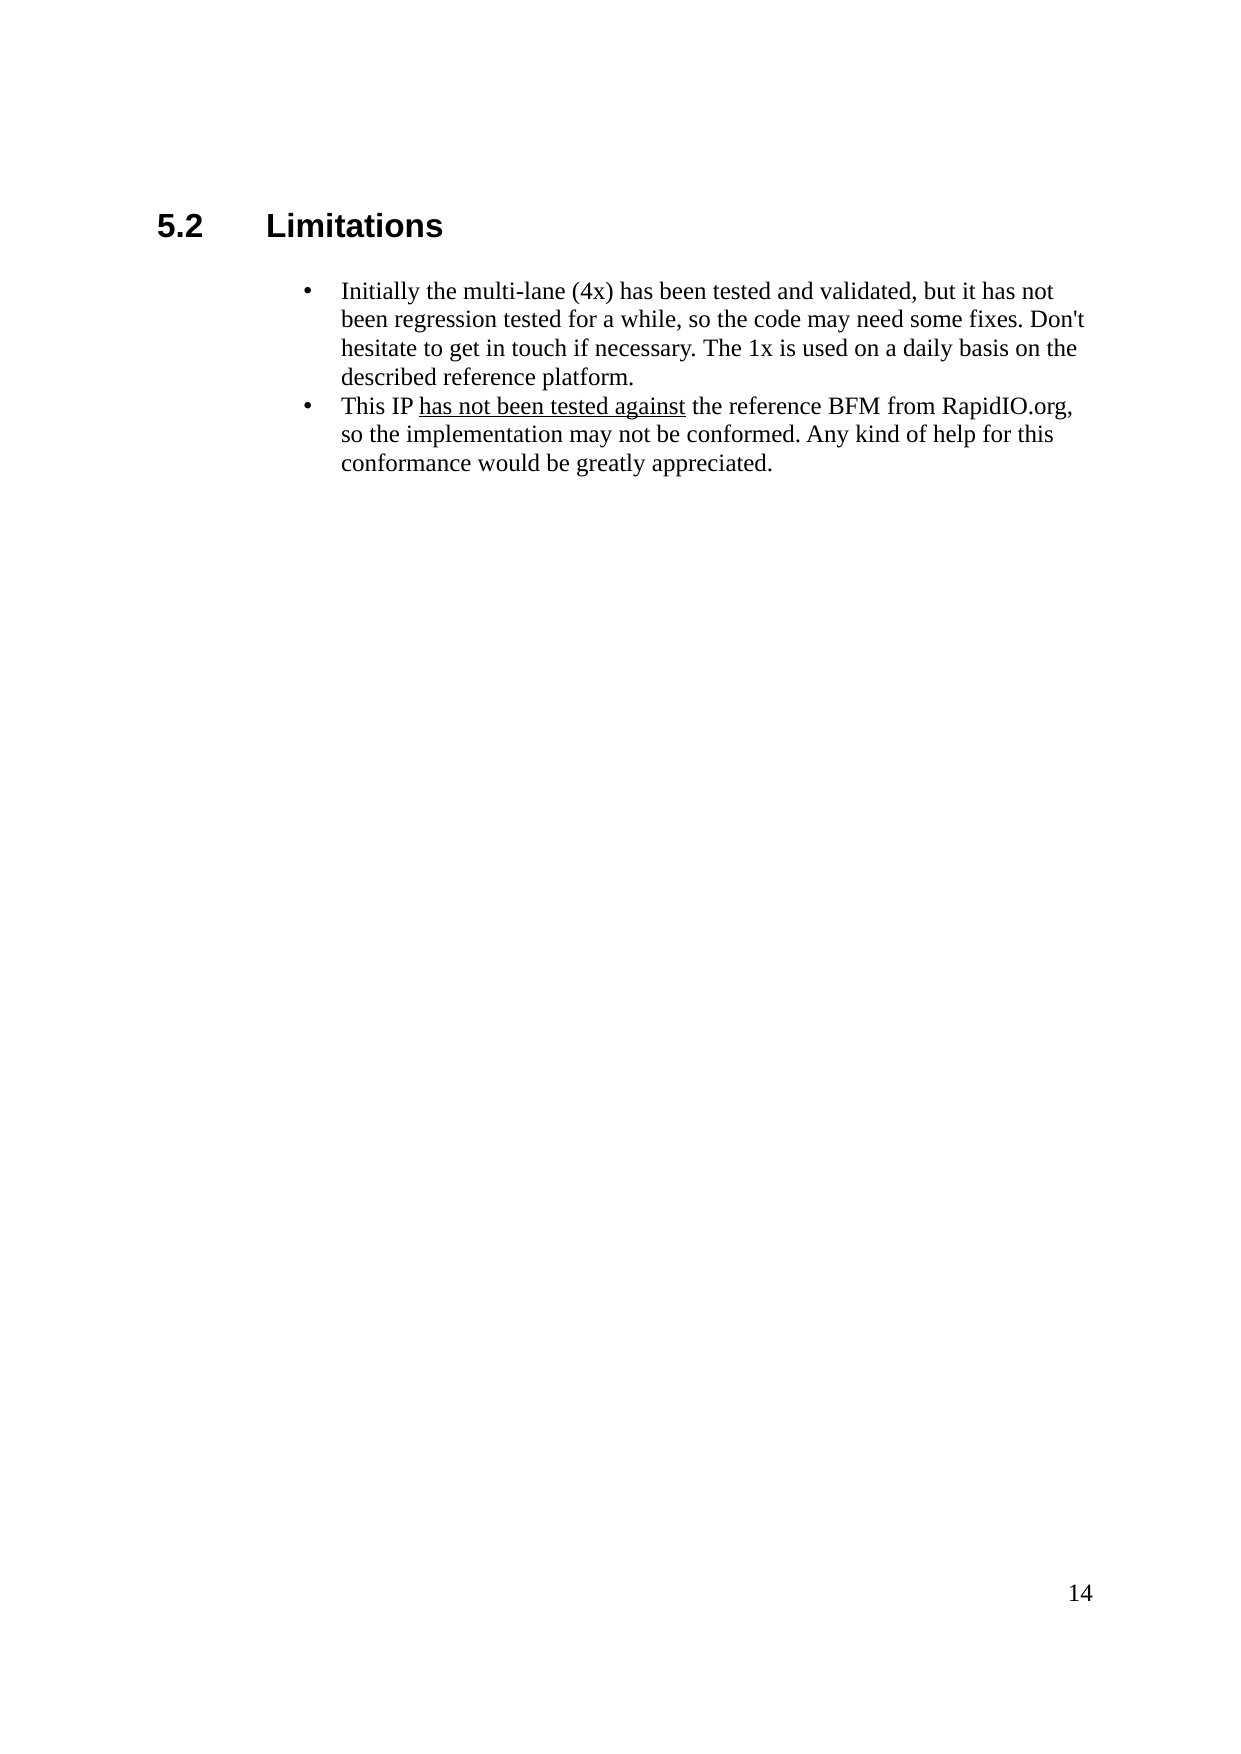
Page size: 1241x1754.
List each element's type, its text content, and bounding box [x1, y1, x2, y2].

list This IP has not been tested against the reference BFM from RapidIO.org, so the implementation may not be conformed. Any kind of help for this conformance would be greatly appreciated. [303, 391, 1093, 477]
subtitle Limitations [148, 206, 1093, 244]
list Initially the multi-lane (4x) has been tested and validated, but it has not been regression tested for a while, so the code may need some fixes. Don't hesitate to get in touch if necessary. The 1x is used on a daily basis on the described reference platform. [303, 276, 1093, 391]
